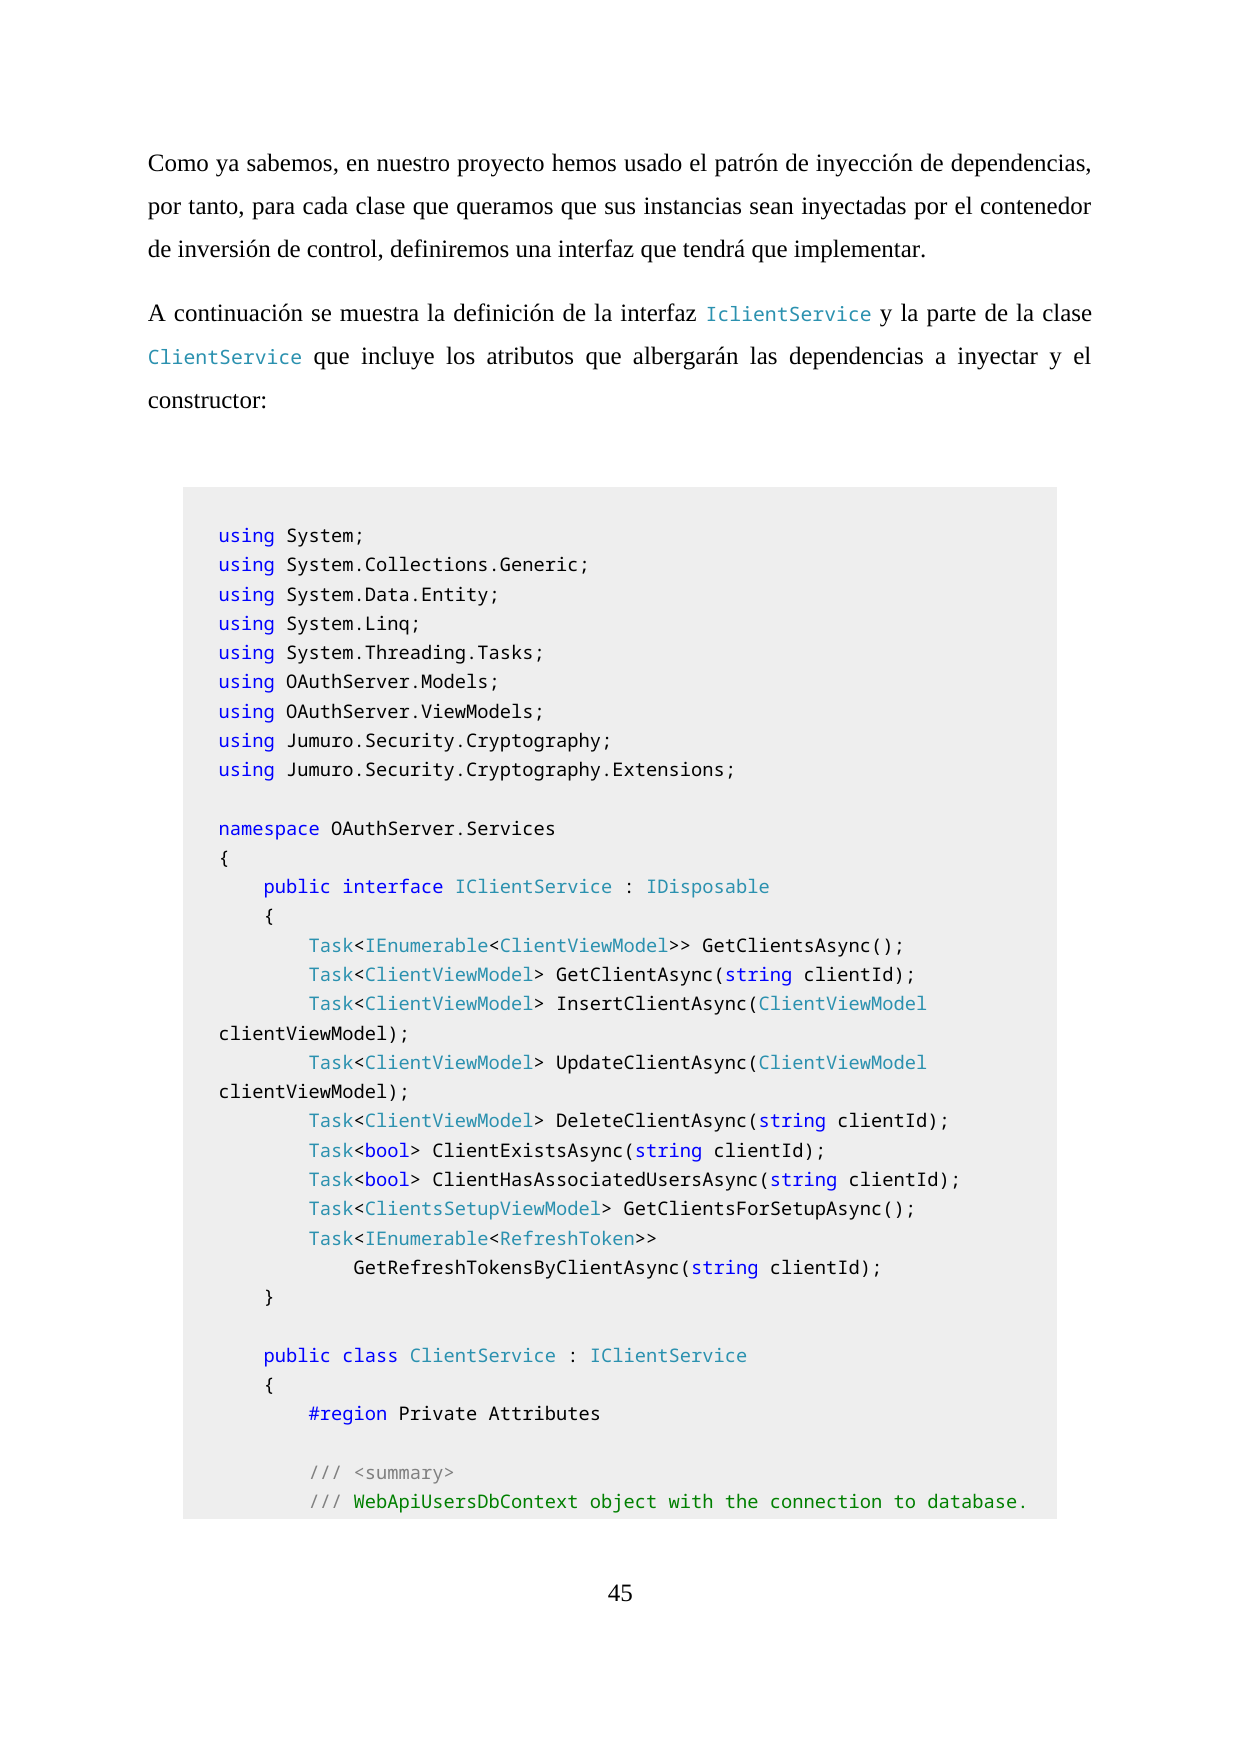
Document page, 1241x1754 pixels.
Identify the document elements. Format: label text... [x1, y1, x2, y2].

text Como ya sabemos, en nuestro proyecto hemos usado el patrón de inyección de dependencias, por tanto, para cada clase que queramos que sus instancias sean inyectadas por el contenedor de inversión de control, definiremos una interfaz que tendrá que implementar. [148, 148, 1093, 263]
table_header using System; using System.Collections.Generic; using System.Data.Entity; using System.Linq; using System.Threading.Tasks; using OAuthServer.Models; using OAuthServer.ViewModels; using Jumuro.Security.Cryptography; using Jumuro.Security.Cryptography.Extensions; namespace OAuthServer.Services { public interface IClientService : IDisposable { Task<IEnumerable<ClientViewModel>> GetClientsAsync(); Task<ClientViewModel> GetClientAsync(string clientId); Task<ClientViewModel> InsertClientAsync(ClientViewModel clientViewModel); Task<ClientViewModel> UpdateClientAsync(ClientViewModel clientViewModel); Task<ClientViewModel> DeleteClientAsync(string clientId); Task<bool> ClientExistsAsync(string clientId); Task<bool> ClientHasAssociatedUsersAsync(string clientId); Task<ClientsSetupViewModel> GetClientsForSetupAsync(); Task<IEnumerable<RefreshToken>> GetRefreshTokensByClientAsync(string clientId); } public class ClientService : IClientService { #region Private Attributes /// <summary> /// WebApiUsersDbContext object with the connection to database. [183, 487, 1057, 1519]
text A continuación se muestra la definición de la interfaz IclientService y la parte de la clase ClientService que incluye los atributos que albergarán las dependencias a inyectar y el constructor: [148, 298, 1093, 414]
